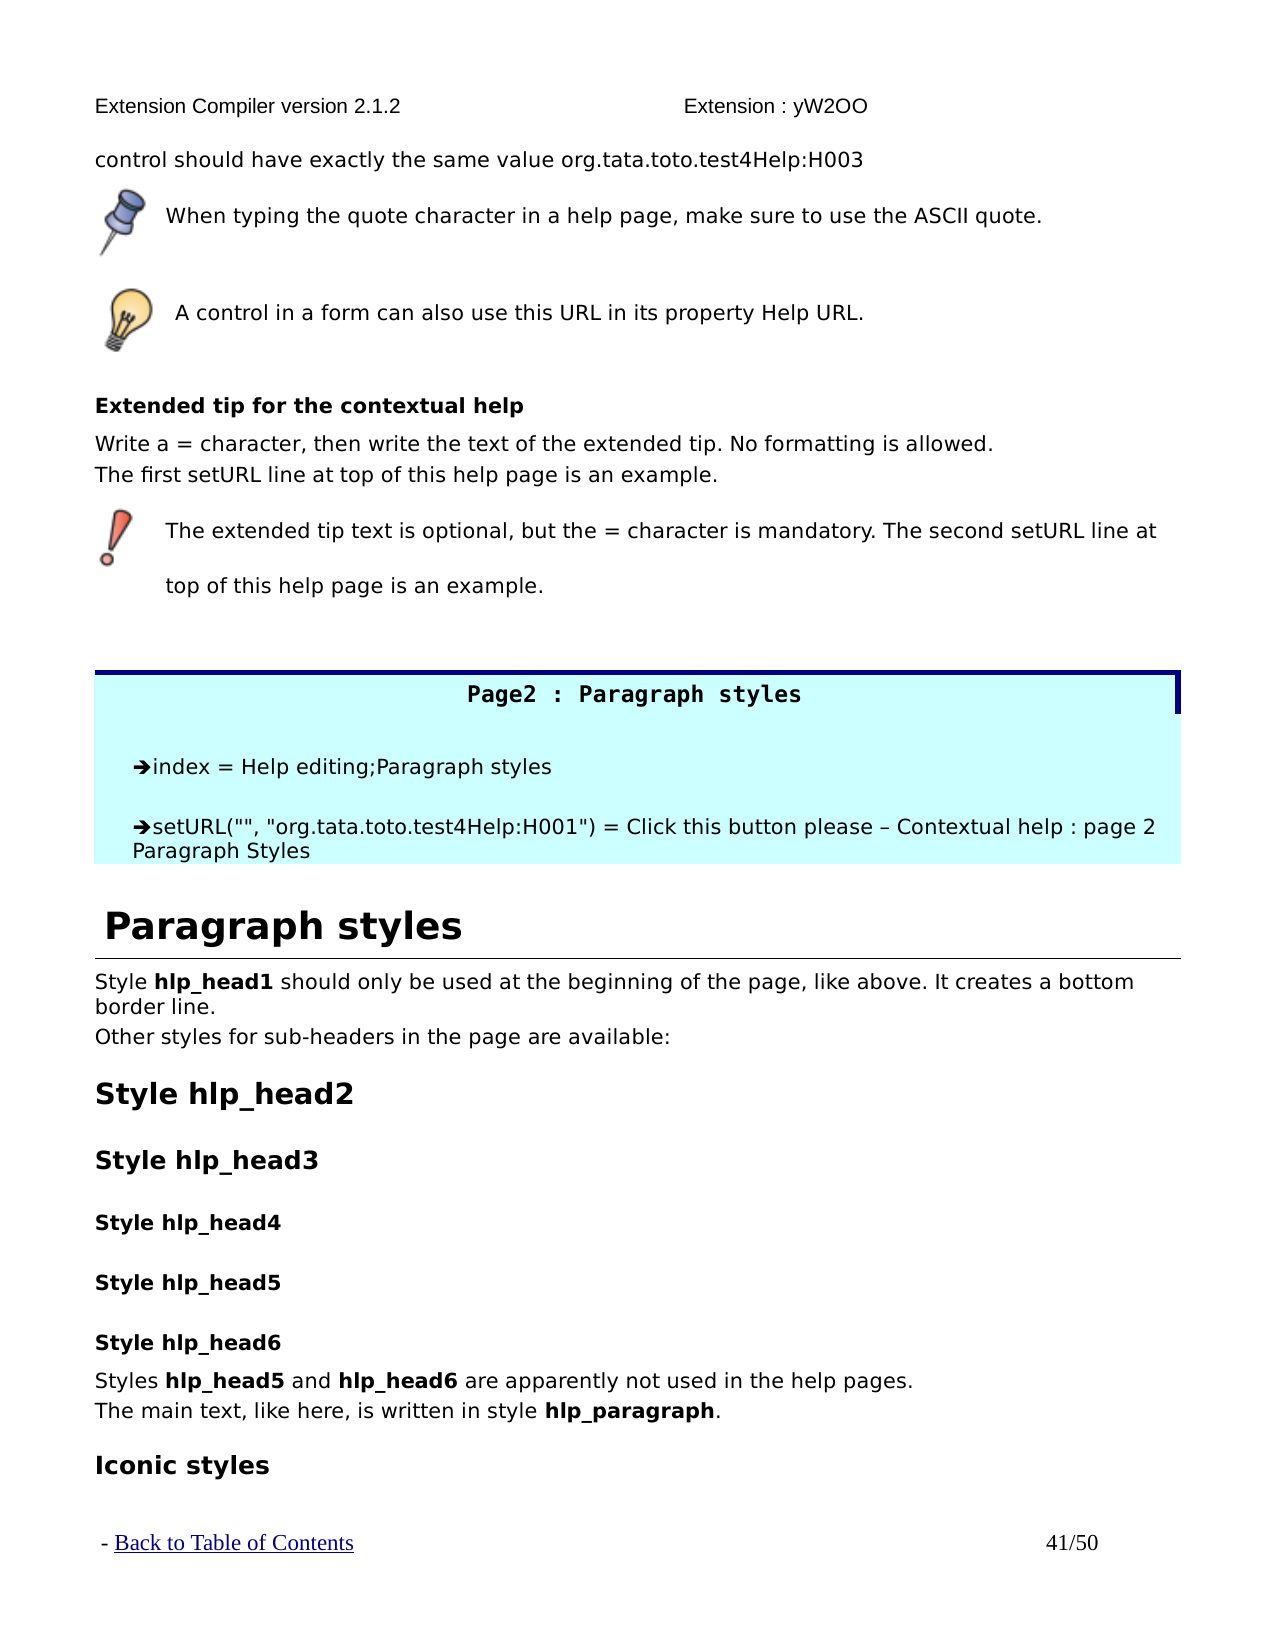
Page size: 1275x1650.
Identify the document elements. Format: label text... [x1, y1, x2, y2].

text Style hlp_head4 [94, 1211, 1181, 1235]
list The extended tip text is optional, but the = character is mandatory. The second setURL line at top of this help page is an example. [94, 502, 1181, 599]
text The main text, like here, is written in style hlp_paragraph. [94, 1399, 1181, 1423]
picture [95, 187, 151, 259]
list When typing the quote character in a help page, make sure to use the ASCII quote. [151, 187, 1181, 259]
list A control in a form can also use this URL in its property Help URL. [94, 283, 1181, 358]
text Other styles for sub-headers in the page are available: [94, 1025, 1181, 1049]
text Paragraph styles [94, 895, 1181, 958]
text Page2 : Paragraph styles [94, 671, 1175, 714]
picture [95, 284, 163, 357]
picture [95, 502, 138, 574]
text Style hlp_head1 should only be used at the beginning of the page, like above. It creates a bottom border line. [94, 970, 1181, 1019]
text The first setURL line at top of this help page is an example. [94, 462, 1181, 487]
text Style hlp_head5 [94, 1271, 1181, 1295]
text Iconic styles [94, 1451, 1181, 1480]
text Styles hlp_head5 and hlp_head6 are apparently not used in the help pages. [94, 1369, 1181, 1393]
text control should have exactly the same value org.tata.toto.test4Help:H003 [94, 147, 1181, 172]
text Style hlp_head3 [94, 1146, 1181, 1175]
text Write a = character, then write the text of the extended tip. No formatting is allowed. [94, 432, 1181, 457]
text Extended tip for the contextual help [94, 394, 1181, 419]
text Style hlp_head2 [94, 1077, 1181, 1111]
list setURL("", "org.tata.toto.test4Help:H001") = Click this button please – Contextual help : page 2 Paragraph Styles [94, 815, 1181, 864]
text Style hlp_head6 [94, 1331, 1181, 1355]
list index = Help editing;Paragraph styles [94, 755, 1181, 779]
